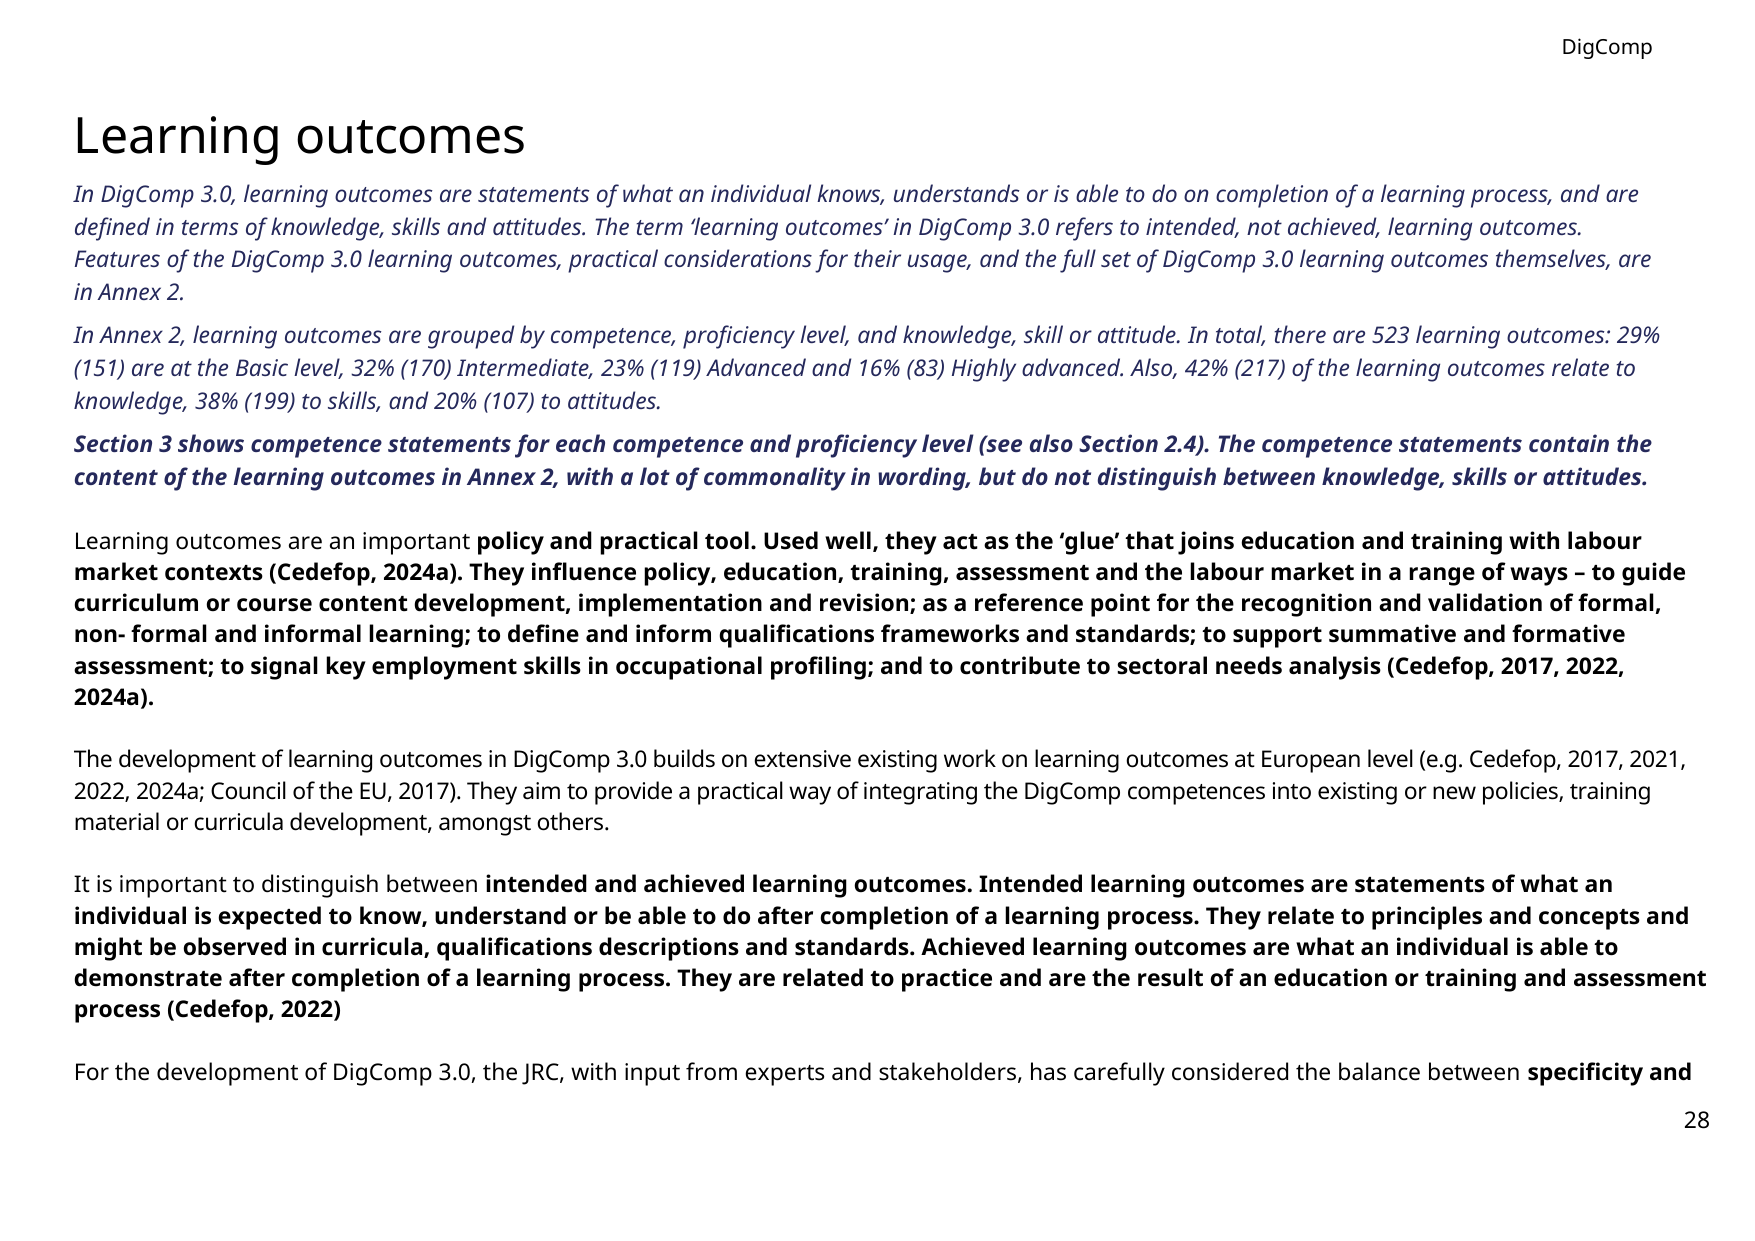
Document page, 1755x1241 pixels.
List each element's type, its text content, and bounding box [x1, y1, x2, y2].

subtitle Learning outcomes [74, 99, 1710, 168]
text It is important to distinguish between intended and achieved learning outcomes. Intended learning outcomes are statements of what an individual is expected to know, understand or be able to do after completion of a learning process. They relate to principles and concepts and might be observed in curricula, qualifications descriptions and standards. Achieved learning outcomes are what an individual is able to demonstrate after completion of a learning process. They are related to practice and are the result of an education or training and assessment process (Cedefop, 2022) [74, 868, 1710, 1024]
text The development of learning outcomes in DigComp 3.0 builds on extensive existing work on learning outcomes at European level (e.g. Cedefop, 2017, 2021, 2022, 2024a; Council of the EU, 2017). They aim to provide a practical way of integrating the DigComp competences into existing or new policies, training material or curricula development, amongst others. [74, 743, 1710, 837]
text For the development of DigComp 3.0, the JRC, with input from experts and stakeholders, has carefully considered the balance between specificity and [74, 1056, 1710, 1087]
text Learning outcomes are an important policy and practical tool. Used well, they act as the ‘glue’ that joins education and training with labour market contexts (Cedefop, 2024a). They influence policy, education, training, assessment and the labour market in a range of ways – to guide curriculum or course content development, implementation and revision; as a reference point for the recognition and validation of formal, non- formal and informal learning; to define and inform qualifications frameworks and standards; to support summative and formative assessment; to signal key employment skills in occupational profiling; and to contribute to sectoral needs analysis (Cedefop, 2017, 2022, 2024a). [74, 524, 1710, 712]
text Section 3 shows competence statements for each competence and proficiency level (see also Section 2.4). The competence statements contain the content of the learning outcomes in Annex 2, with a lot of commonality in wording, but do not distinguish between knowledge, skills or attitudes. [74, 428, 1676, 492]
text In DigComp 3.0, learning outcomes are statements of what an individual knows, understands or is able to do on completion of a learning process, and are defined in terms of knowledge, skills and attitudes. The term ‘learning outcomes’ in DigComp 3.0 refers to intended, not achieved, learning outcomes. Features of the DigComp 3.0 learning outcomes, practical considerations for their usage, and the full set of DigComp 3.0 learning outcomes themselves, are in Annex 2. [74, 178, 1676, 307]
text In Annex 2, learning outcomes are grouped by competence, proficiency level, and knowledge, skill or attitude. In total, there are 523 learning outcomes: 29% (151) are at the Basic level, 32% (170) Intermediate, 23% (119) Advanced and 16% (83) Highly advanced. Also, 42% (217) of the learning outcomes relate to knowledge, 38% (199) to skills, and 20% (107) to attitudes. [74, 319, 1676, 416]
